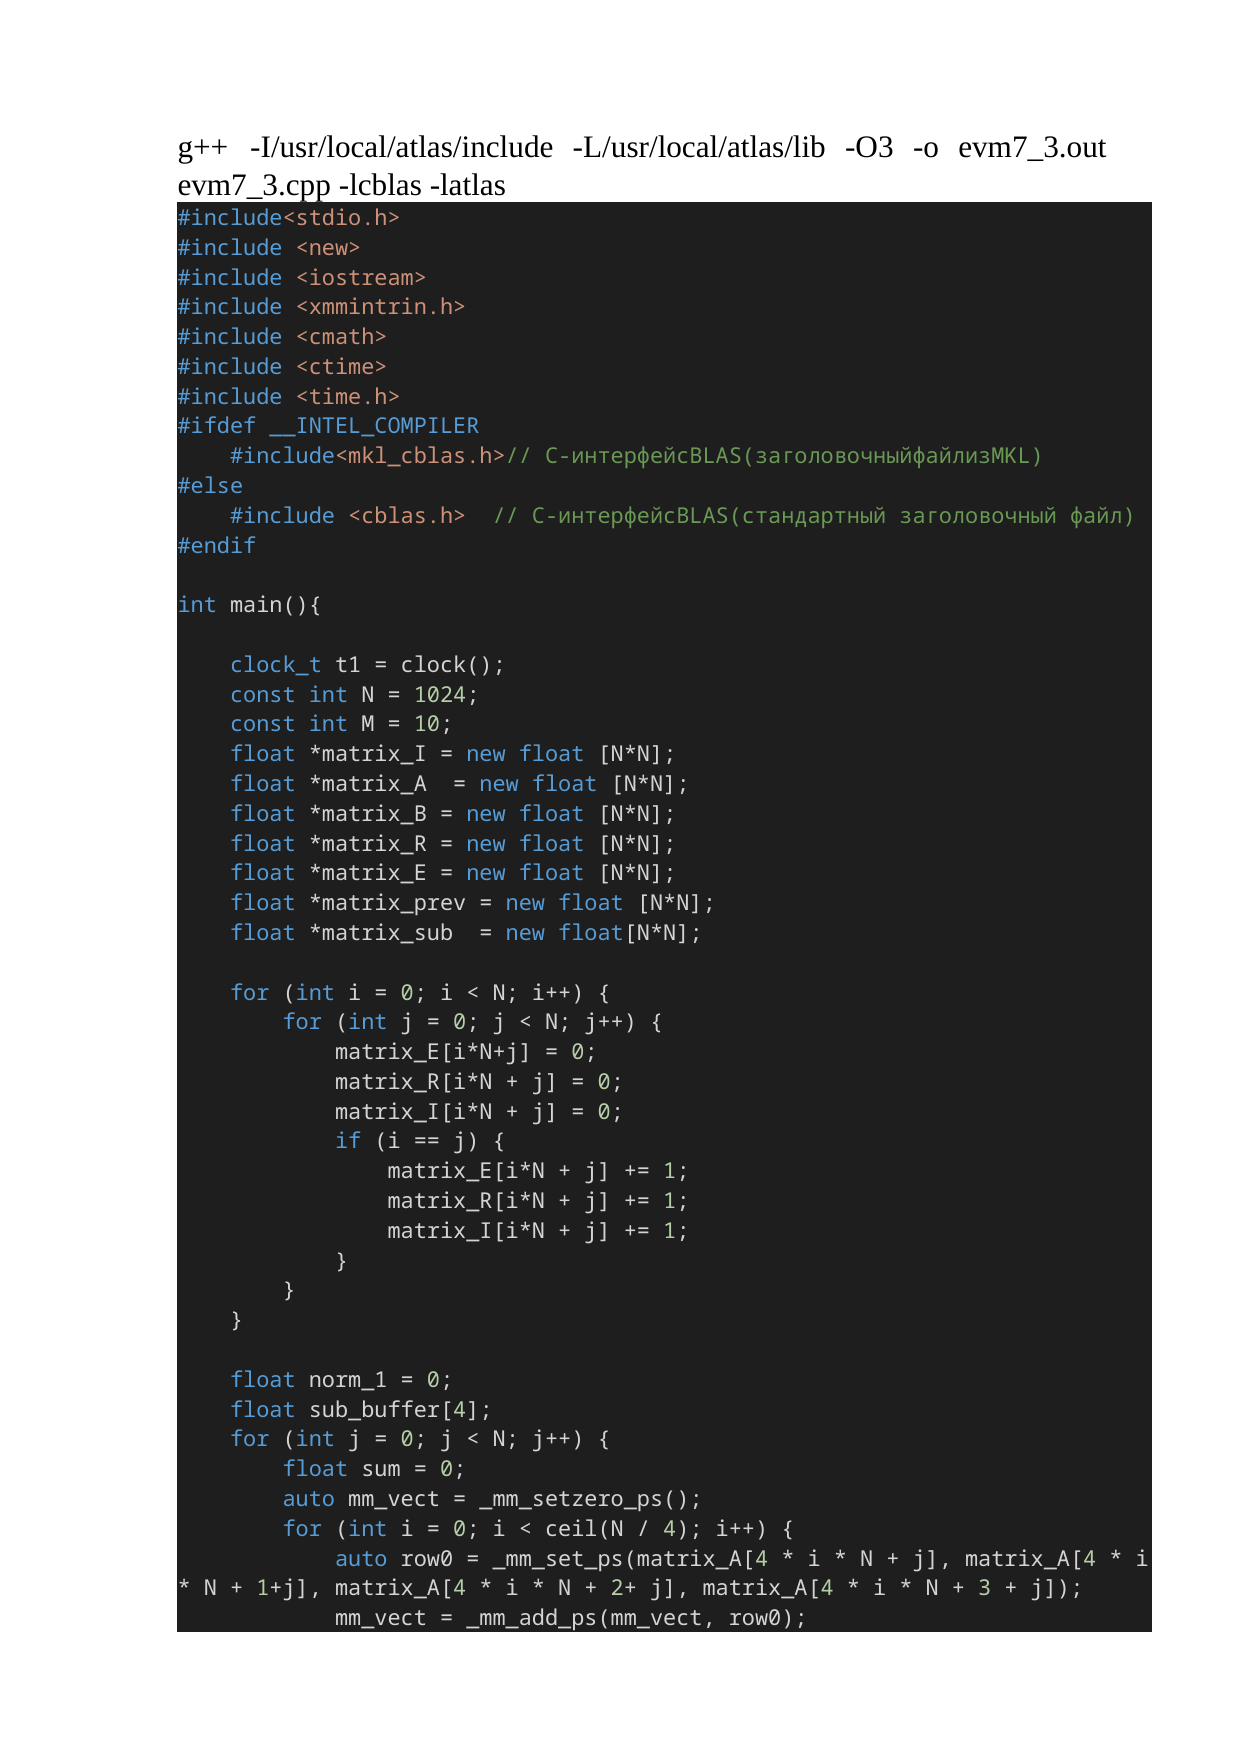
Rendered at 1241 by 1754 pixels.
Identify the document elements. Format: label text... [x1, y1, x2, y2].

text float *matrix_sub = new float[N*N]; [177, 917, 1152, 947]
text #endif [177, 530, 1152, 559]
text float norm_1 = 0; [177, 1364, 1152, 1394]
text float sub_buffer[4]; [177, 1394, 1152, 1423]
text float *matrix_E = new float [N*N]; [177, 857, 1152, 887]
text for (int i = 0; i < N; i++) { [177, 977, 1152, 1006]
text #include <iostream> [177, 262, 1152, 291]
text mm_vect = _mm_add_ps(mm_vect, row0); [177, 1602, 1152, 1632]
text float *matrix_prev = new float [N*N]; [177, 887, 1152, 917]
text } [177, 1274, 1152, 1304]
text for (int i = 0; i < ceil(N / 4); i++) { [177, 1513, 1152, 1543]
text #include <cmath> [177, 321, 1152, 351]
text auto mm_vect = _mm_setzero_ps(); [177, 1483, 1152, 1513]
text float *matrix_A = new float [N*N]; [177, 768, 1152, 798]
text matrix_E[i*N+j] = 0; [177, 1036, 1152, 1066]
text #include <xmmintrin.h> [177, 291, 1152, 321]
text } [177, 1245, 1152, 1274]
text matrix_I[i*N + j] = 0; [177, 1096, 1152, 1126]
text matrix_R[i*N + j] = 0; [177, 1066, 1152, 1096]
text matrix_R[i*N + j] += 1; [177, 1185, 1152, 1215]
text #include<mkl_cblas.h>// C-интерфейсBLAS(заголовочныйфайлизMKL) [177, 440, 1152, 470]
text float *matrix_R = new float [N*N]; [177, 828, 1152, 857]
text for (int j = 0; j < N; j++) { [177, 1006, 1152, 1036]
text matrix_I[i*N + j] += 1; [177, 1215, 1152, 1245]
text matrix_E[i*N + j] += 1; [177, 1155, 1152, 1185]
text #include <cblas.h> // C-интерфейсBLAS(стандартный заголовочный файл) [177, 500, 1152, 530]
text clock_t t1 = clock(); [177, 649, 1152, 679]
text #include<stdio.h> [177, 202, 1152, 232]
text #include <ctime> [177, 351, 1152, 381]
text float *matrix_B = new float [N*N]; [177, 798, 1152, 828]
text for (int j = 0; j < N; j++) { [177, 1423, 1152, 1453]
text #else [177, 470, 1152, 500]
text const int M = 10; [177, 708, 1152, 738]
text #ifdef __INTEL_COMPILER [177, 411, 1152, 440]
text #include <time.h> [177, 381, 1152, 411]
text float sum = 0; [177, 1453, 1152, 1483]
text g++ -I/usr/local/atlas/include -L/usr/local/atlas/lib -O3 -o evm7_3.out evm7_3.cpp -lcblas -latlas [177, 118, 1107, 202]
text if (i == j) { [177, 1126, 1152, 1155]
text int main(){ [177, 589, 1152, 619]
text const int N = 1024; [177, 679, 1152, 708]
text } [177, 1304, 1152, 1334]
text float *matrix_I = new float [N*N]; [177, 738, 1152, 768]
text auto row0 = _mm_set_ps(matrix_A[4 * i * N + j], matrix_A[4 * i * N + 1+j], matrix_A[4 * i * N + 2+ j], matrix_A[4 * i * N + 3 + j]); [177, 1543, 1152, 1602]
text #include <new> [177, 232, 1152, 262]
